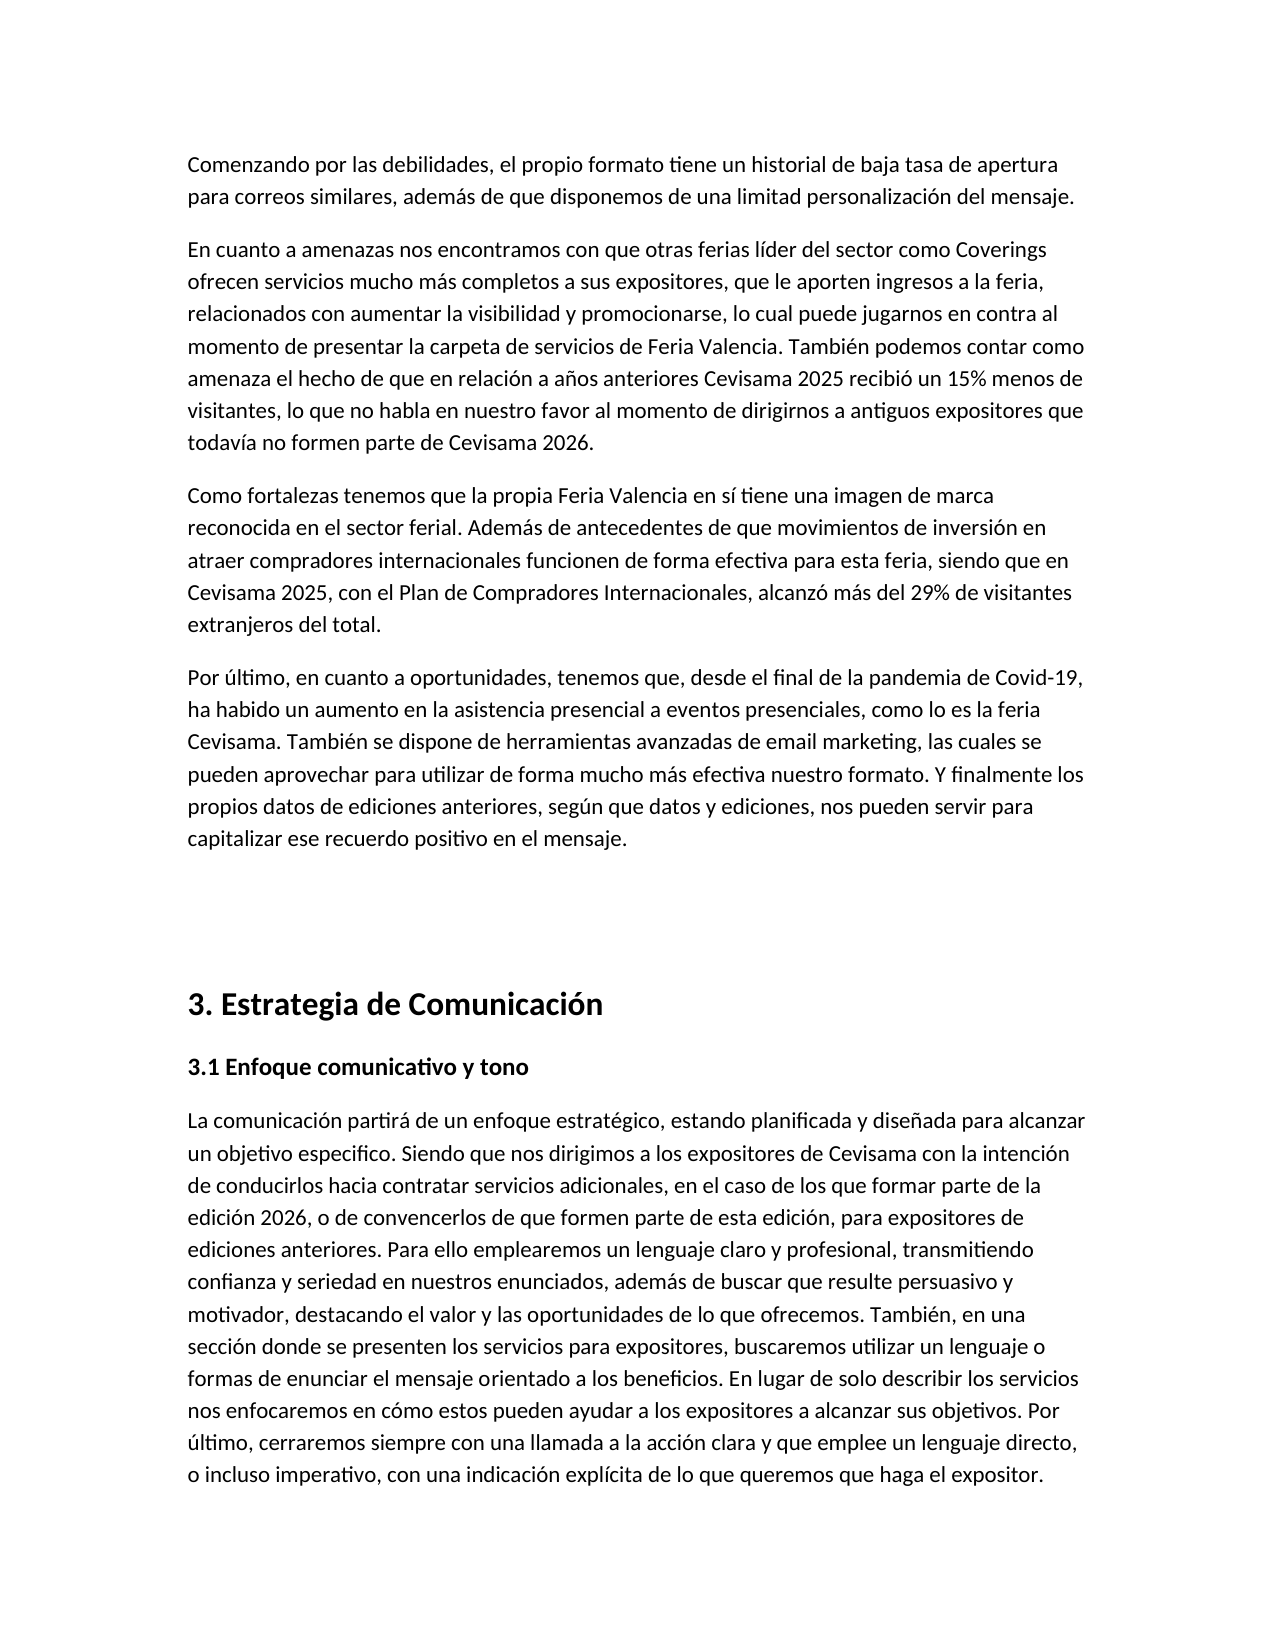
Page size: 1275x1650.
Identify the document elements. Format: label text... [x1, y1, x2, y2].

text 3. Estrategia de Comunicación [187, 983, 1087, 1024]
text Por último, en cuanto a oportunidades, tenemos que, desde el final de la pandemia de Covid-19, ha habido un aumento en la asistencia presencial a eventos presenciales, como lo es la feria Cevisama. También se dispone de herramientas avanzadas de email marketing, las cuales se pueden aprovechar para utilizar de forma mucho más efectiva nuestro formato. Y finalmente los propios datos de ediciones anteriores, según que datos y ediciones, nos pueden servir para capitalizar ese recuerdo positivo en el mensaje. [187, 663, 1087, 852]
text Como fortalezas tenemos que la propia Feria Valencia en sí tiene una imagen de marca reconocida en el sector ferial. Además de antecedentes de que movimientos de inversión en atraer compradores internacionales funcionen de forma efectiva para esta feria, siendo que en Cevisama 2025, con el Plan de Compradores Internacionales, alcanzó más del 29% de visitantes extranjeros del total. [187, 481, 1087, 638]
text 3.1 Enfoque comunicativo y tono [187, 1051, 1087, 1081]
text En cuanto a amenazas nos encontramos con que otras ferias líder del sector como Coverings ofrecen servicios mucho más completos a sus expositores, que le aporten ingresos a la feria, relacionados con aumentar la visibilidad y promocionarse, lo cual puede jugarnos en contra al momento de presentar la carpeta de servicios de Feria Valencia. También podemos contar como amenaza el hecho de que en relación a años anteriores Cevisama 2025 recibió un 15% menos de visitantes, lo que no habla en nuestro favor al momento de dirigirnos a antiguos expositores que todavía no formen parte de Cevisama 2026. [187, 235, 1087, 456]
text Comenzando por las debilidades, el propio formato tiene un historial de baja tasa de apertura para correos similares, además de que disponemos de una limitad personalización del mensaje. [187, 150, 1087, 210]
text La comunicación partirá de un enfoque estratégico, estando planificada y diseñada para alcanzar un objetivo especifico. Siendo que nos dirigimos a los expositores de Cevisama con la intención de conducirlos hacia contratar servicios adicionales, en el caso de los que formar parte de la edición 2026, o de convencerlos de que formen parte de esta edición, para expositores de ediciones anteriores. Para ello emplearemos un lenguaje claro y profesional, transmitiendo confianza y seriedad en nuestros enunciados, además de buscar que resulte persuasivo y motivador, destacando el valor y las oportunidades de lo que ofrecemos. También, en una sección donde se presenten los servicios para expositores, buscaremos utilizar un lenguaje o formas de enunciar el mensaje orientado a los beneficios. En lugar de solo describir los servicios nos enfocaremos en cómo estos pueden ayudar a los expositores a alcanzar sus objetivos. Por último, cerraremos siempre con una llamada a la acción clara y que emplee un lenguaje directo, o incluso imperativo, con una indicación explícita de lo que queremos que haga el expositor. [187, 1107, 1087, 1489]
